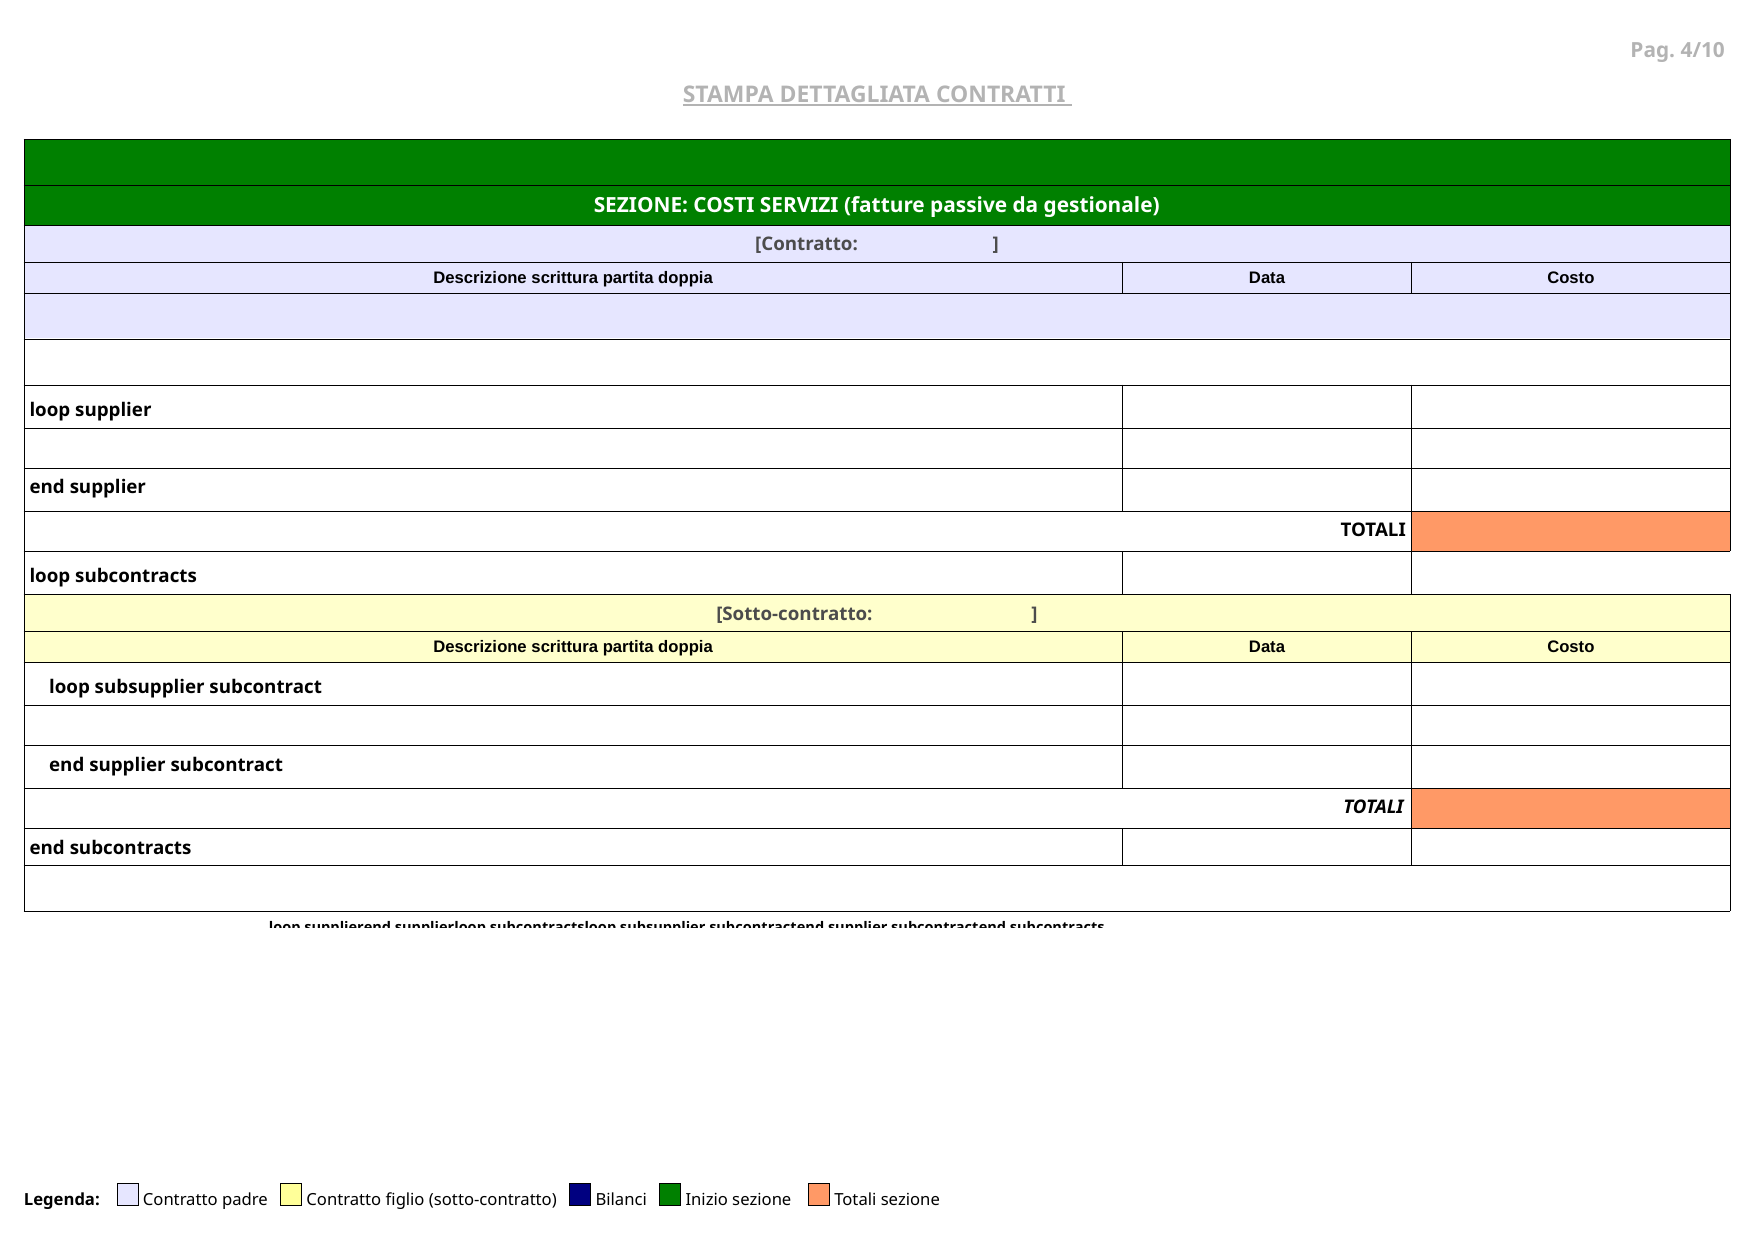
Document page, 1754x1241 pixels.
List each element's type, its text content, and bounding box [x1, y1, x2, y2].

table_cell loop subsupplier subcontract [25, 663, 1122, 705]
table_cell end subcontracts [25, 829, 1122, 865]
table_header <if test="test_part('supplier', data)"> [25, 140, 1730, 185]
table_cell </if> [25, 866, 1730, 911]
table_cell loop supplier [25, 386, 1122, 427]
table_cell [1412, 386, 1730, 427]
table_cell [1123, 746, 1411, 788]
table_cell [1412, 746, 1730, 788]
table_header <if test="not test_part('supplier', data)">loop supplierend supplierloop subcontractsloop subsupplier subcontractend supplier subcontractend subcontracts</if> [24, 912, 1730, 923]
table_cell [1412, 552, 1730, 594]
table_cell Costo [1412, 263, 1730, 293]
table_cell [1123, 552, 1411, 594]
table_cell [1123, 386, 1411, 427]
table_cell Descrizione scrittura partita doppia [25, 632, 1122, 662]
table_cell [1123, 469, 1411, 511]
table_cell [1412, 469, 1730, 511]
table_cell <subsupplier.name> <supplier.expense_id.partner or ''> [25, 706, 1122, 745]
table_cell SEZIONE: COSTI SERVIZI (fatture passive da gestionale) [25, 186, 1730, 225]
table_cell </if> [25, 294, 1730, 338]
table_cell [1412, 829, 1730, 865]
table_cell Data [1123, 632, 1411, 662]
table_cell <formatLang(subsupplier.date, date=True)> [1123, 706, 1411, 745]
table_cell [Contratto: <contract.name>] [25, 226, 1730, 262]
table_cell [1412, 663, 1730, 705]
table_cell Costo [1412, 632, 1730, 662]
table_cell end supplier [25, 469, 1122, 511]
table_cell TOTALI [25, 789, 1411, 828]
table_cell end supplier subcontract [25, 746, 1122, 788]
table_cell Data [1123, 263, 1411, 293]
table_cell <formatLang(get_totals('supplier'))> [1412, 789, 1730, 828]
table_cell <formatLang(get_totals('supplier'))> [1412, 512, 1730, 551]
table_cell <formatLang(supplier.date, date=True)> [1123, 429, 1411, 468]
table_cell [1123, 663, 1411, 705]
table_cell [1123, 829, 1411, 865]
table_cell <supplier.name> <supplier.expense_id.partner or ''> [25, 429, 1122, 468]
table_cell <formatLang(supplier.amount)> [1412, 429, 1730, 468]
table_cell <formatLang(subsupplier.amount)> [1412, 706, 1730, 745]
table_cell TOTALI [25, 512, 1411, 551]
table_cell [Sotto-contratto: <subcontract.name>] [25, 595, 1730, 631]
table_cell Descrizione scrittura partita doppia [25, 263, 1122, 293]
table_cell loop subcontracts [25, 552, 1122, 594]
table_cell <if test="test_part('supplier', data)"> [25, 340, 1730, 384]
